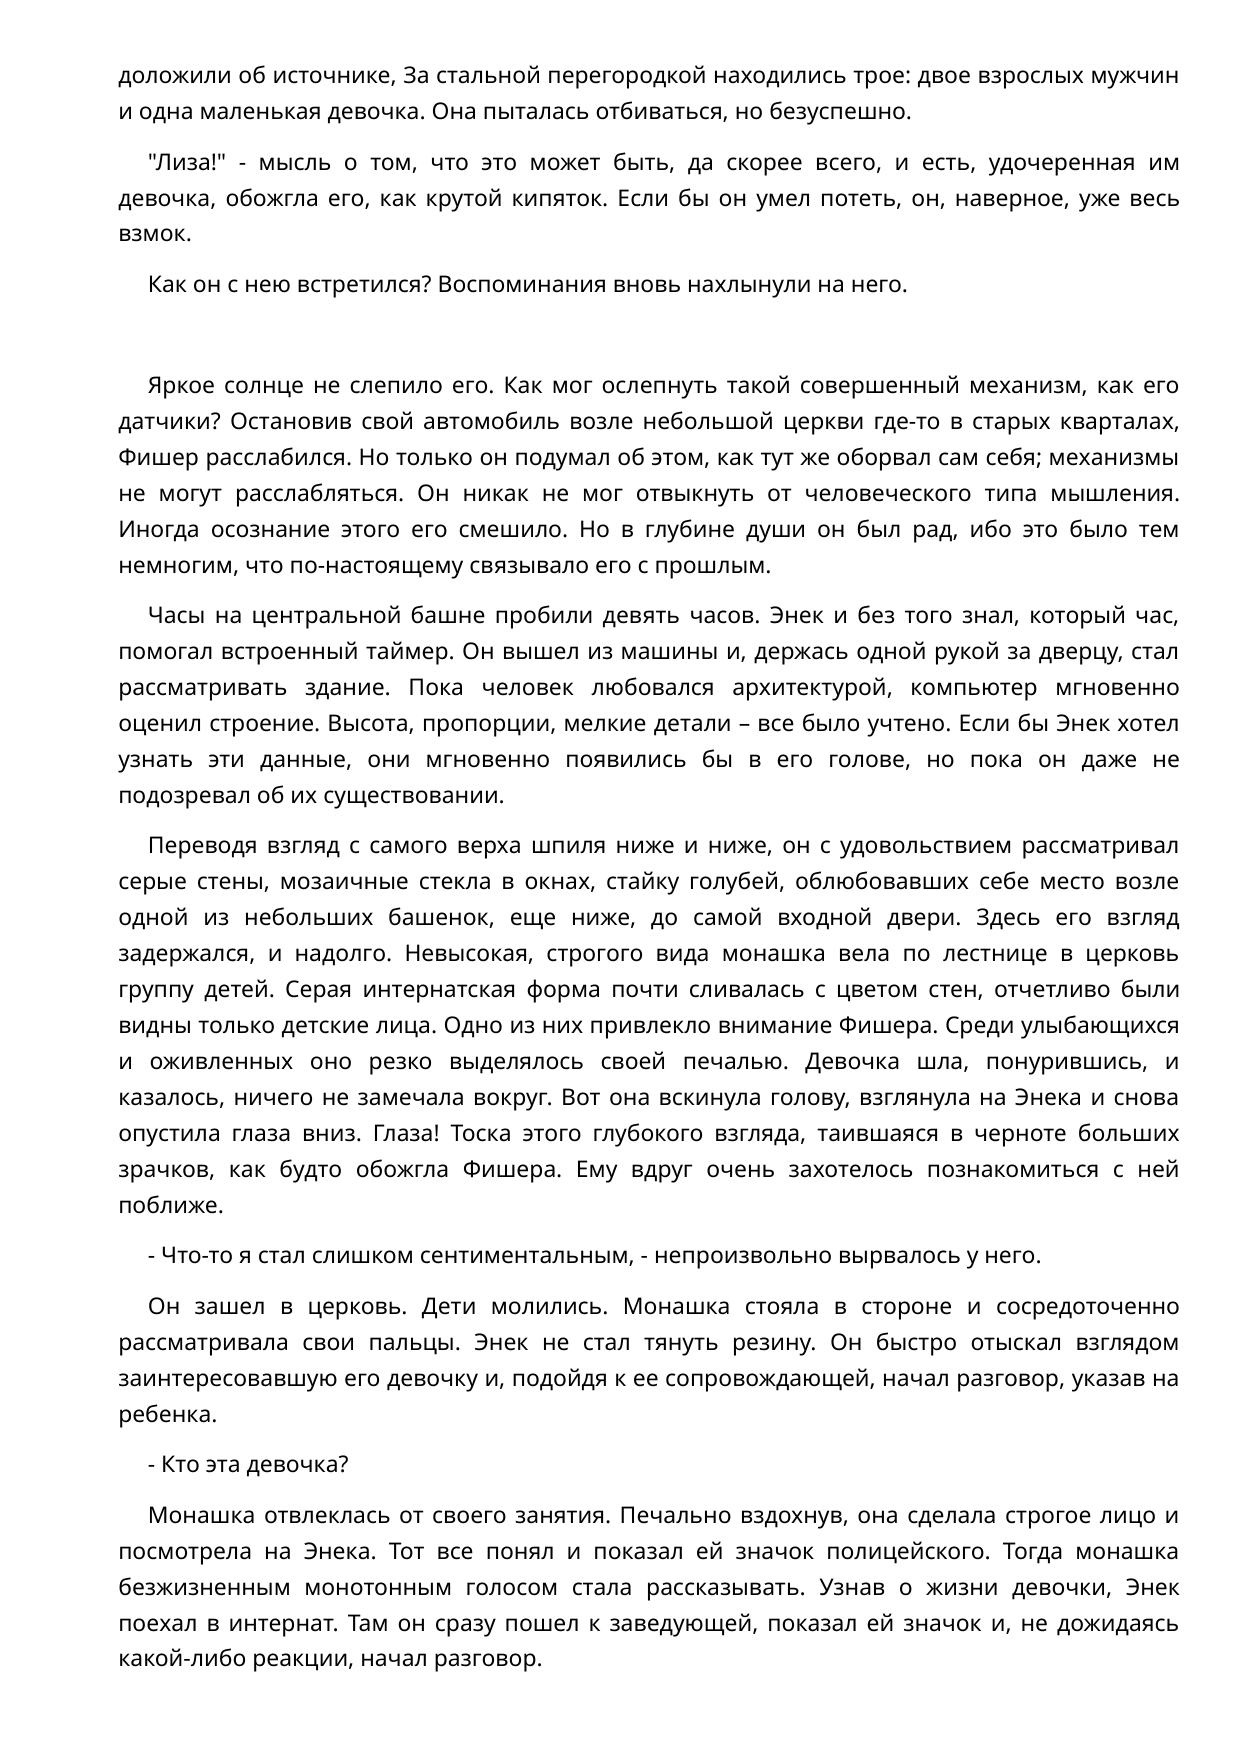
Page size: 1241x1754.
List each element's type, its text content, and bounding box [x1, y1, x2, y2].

text Как он с нею встретился? Воспоминания вновь нахлынули на него. [118, 268, 1181, 299]
text Переводя взгляд с самого верха шпиля ниже и ниже, он с удовольствием рассматривал серые стены, мозаичные стекла в окнах, стайку голубей, облюбовавших себе место возле одной из небольших башенок, еще ниже, до самой входной двери. Здесь его взгляд задержался, и надолго. Невысокая, строгого вида монашка вела по лестнице в церковь группу детей. Серая интернатская форма почти сливалась с цветом стен, отчетливо были видны только детские лица. Одно из них привлекло внимание Фишера. Среди улыбающихся и оживленных оно резко выделялось своей печалью. Девочка шла, понурившись, и казалось, ничего не замечала вокруг. Вот она вскинула голову, взглянула на Энека и снова опустила глаза вниз. Глаза! Тоска этого глубокого взгляда, таившаяся в черноте больших зрачков, как будто обожгла Фишера. Ему вдруг очень захотелось познакомиться с ней поближе. [118, 829, 1181, 1220]
text доложили об источнике, За стальной перегородкой находились трое: двое взрослых мужчин и одна маленькая девочка. Она пыталась отбиваться, но безуспешно. [118, 59, 1181, 126]
text Часы на центральной башне пробили девять часов. Энек и без того знал, который час, помогал встроенный таймер. Он вышел из машины и, держась одной рукой за дверцу, стал рассматривать здание. Пока человек любовался архитектурой, компьютер мгновенно оценил строение. Высота, пропорции, мелкие детали – все было учтено. Если бы Энек хотел узнать эти данные, они мгновенно появились бы в его голове, но пока он даже не подозревал об их существовании. [118, 599, 1181, 810]
text - Кто эта девочка? [118, 1448, 1181, 1479]
text Он зашел в церковь. Дети молились. Монашка стояла в стороне и сосредоточенно рассматривала свои пальцы. Энек не стал тянуть резину. Он быстро отыскал взглядом заинтересовавшую его девочку и, подойдя к ее сопровождающей, начал разговор, указав на ребенка. [118, 1290, 1181, 1429]
text Монашка отвлеклась от своего занятия. Печально вздохнув, она сделала строгое лицо и посмотрела на Энека. Тот все понял и показал ей значок полицейского. Тогда монашка безжизненным монотонным голосом стала рассказывать. Узнав о жизни девочки, Энек поехал в интернат. Там он сразу пошел к заведующей, показал ей значок и, не дожидаясь какой-либо реакции, начал разговор. [118, 1499, 1181, 1674]
text Яркое солнце не слепило его. Как мог ослепнуть такой совершенный механизм, как его датчики? Остановив свой автомобиль возле небольшой церкви где-то в старых кварталах, Фишер расслабился. Но только он подумал об этом, как тут же оборвал сам себя; механизмы не могут расслабляться. Он никак не мог отвыкнуть от человеческого типа мышления. Иногда осознание этого его смешило. Но в глубине души он был рад, ибо это было тем немногим, что по-настоящему связывало его с прошлым. [118, 369, 1181, 580]
text "Лиза!" - мысль о том, что это может быть, да скорее всего, и есть, удочеренная им девочка, обожгла его, как крутой кипяток. Если бы он умел потеть, он, наверное, уже весь взмок. [118, 146, 1181, 249]
text - Что-то я стал слишком сентиментальным, - непроизвольно вырвалось у него. [118, 1239, 1181, 1271]
